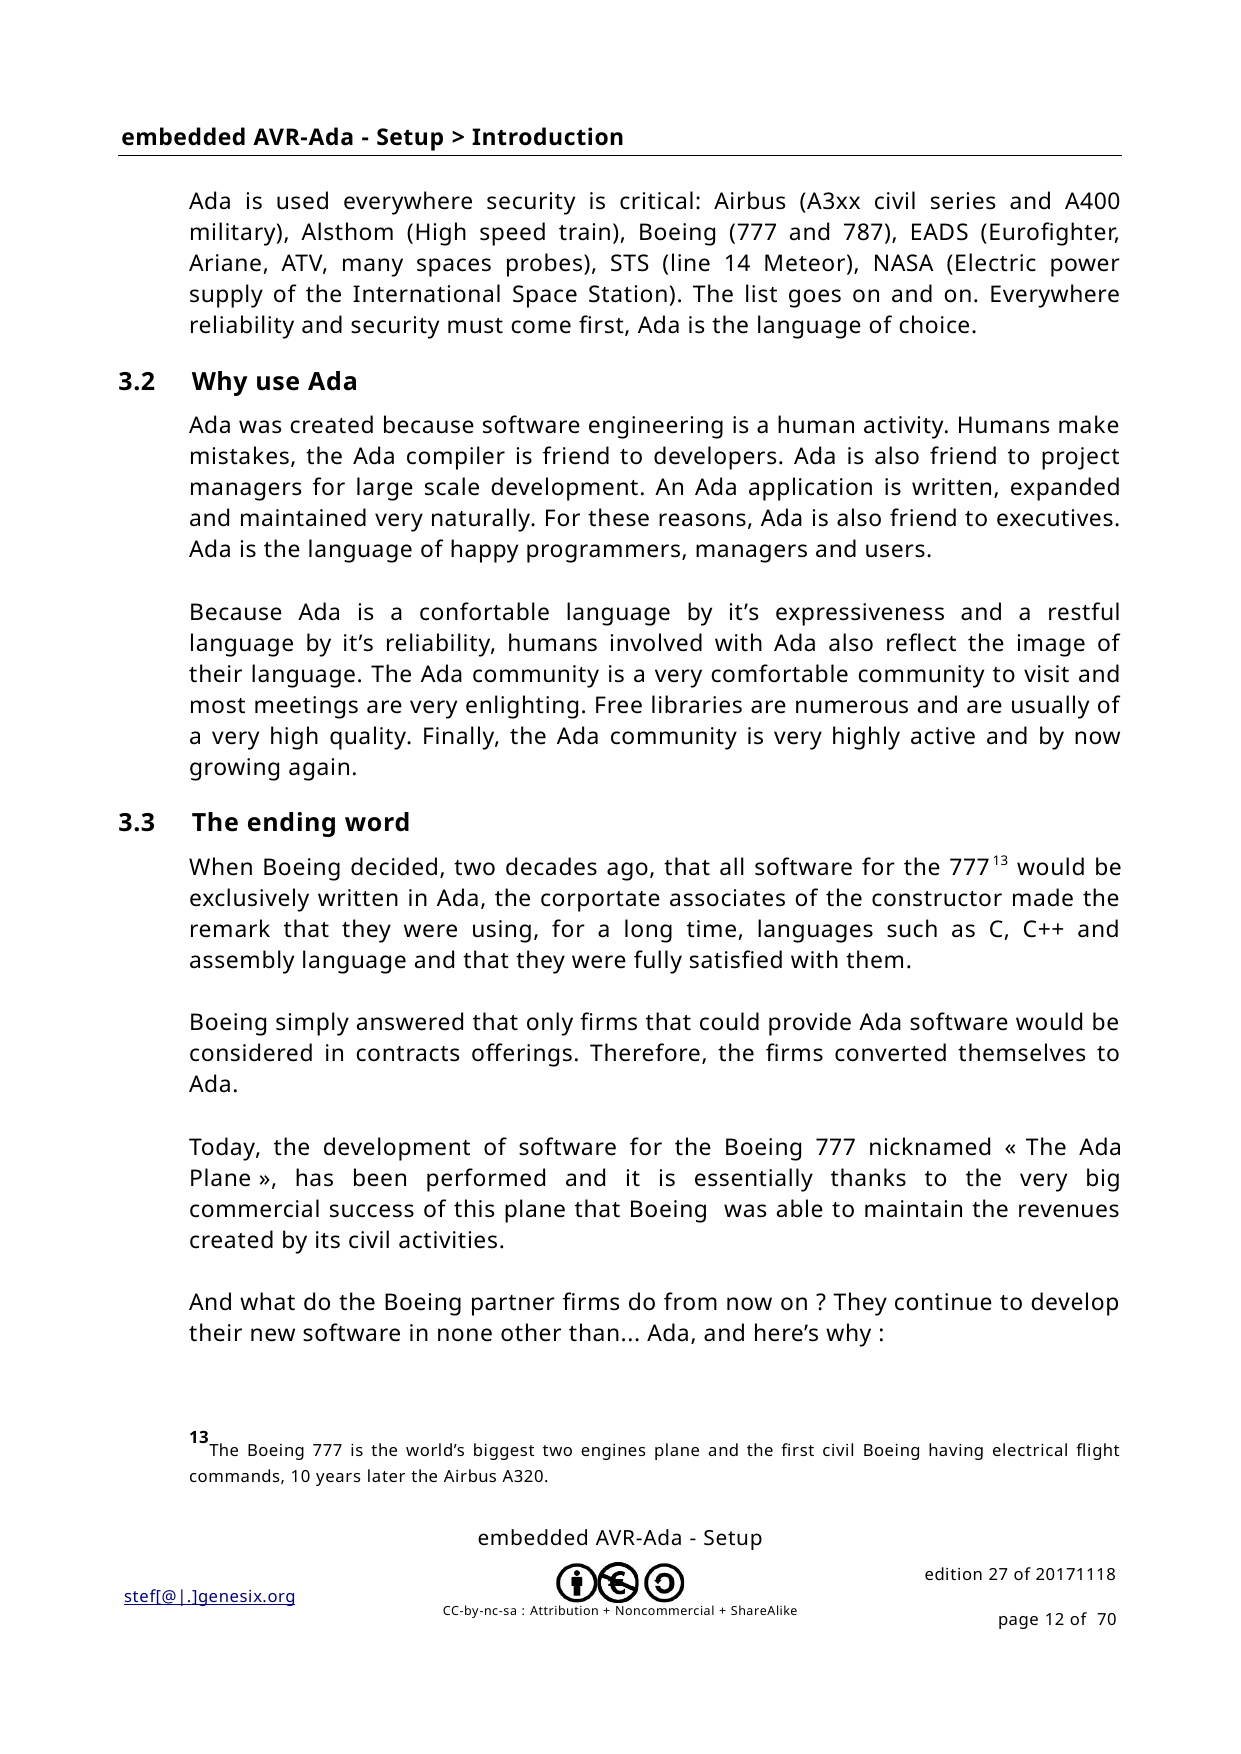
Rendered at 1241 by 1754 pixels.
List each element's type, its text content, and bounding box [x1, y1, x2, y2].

text Ada is used everywhere security is critical: Airbus (A3xx civil series and A400 military), Alsthom (High speed train), Boeing (777 and 787), EADS (Eurofighter, Ariane, ATV, many spaces probes), STS (line 14 Meteor), NASA (Electric power supply of the International Space Station). The list goes on and on. Everywhere reliability and security must come first, Ada is the language of choice. [189, 184, 1122, 340]
subtitle Why use Ada [118, 363, 1122, 397]
text When Boeing decided, two decades ago, that all software for the 777 would be exclusively written in Ada, the corportate associates of the constructor made the remark that they were using, for a long time, languages such as C, C++ and assembly language and that they were fully satisfied with them. [189, 851, 1122, 975]
text Today, the development of software for the Boeing 777 nicknamed « The Ada Plane », has been performed and it is essentially thanks to the very big commercial success of this plane that Boeing was able to maintain the revenues created by its civil activities. [189, 1130, 1122, 1254]
picture [555, 1562, 639, 1603]
text The Boeing 777 is the world’s biggest two engines plane and the first civil Boeing having electrical flight commands, 10 years later the Airbus A320. [189, 1425, 1122, 1487]
text Boeing simply answered that only firms that could provide Ada software would be considered in contracts offerings. Therefore, the firms converted themselves to Ada. [189, 1006, 1122, 1099]
text Ada was created because software engineering is a human activity. Humans make mistakes, the Ada compiler is friend to developers. Ada is also friend to project managers for large scale development. An Ada application is written, expanded and maintained very naturally. For these reasons, Ada is also friend to executives. Ada is the language of happy programmers, managers and users. [189, 409, 1122, 564]
text And what do the Boeing partner firms do from now on ? They continue to develop their new software in none other than... Ada, and here’s why : [189, 1286, 1122, 1348]
picture [643, 1562, 685, 1603]
text Because Ada is a confortable language by it’s expressiveness and a restful language by it’s reliability, humans involved with Ada also reflect the image of their language. The Ada community is a very comfortable community to visit and most meetings are very enlighting. Free libraries are numerous and are usually of a very high quality. Finally, the Ada community is very highly active and by now growing again. [189, 595, 1122, 782]
subtitle The ending word [118, 805, 1122, 839]
